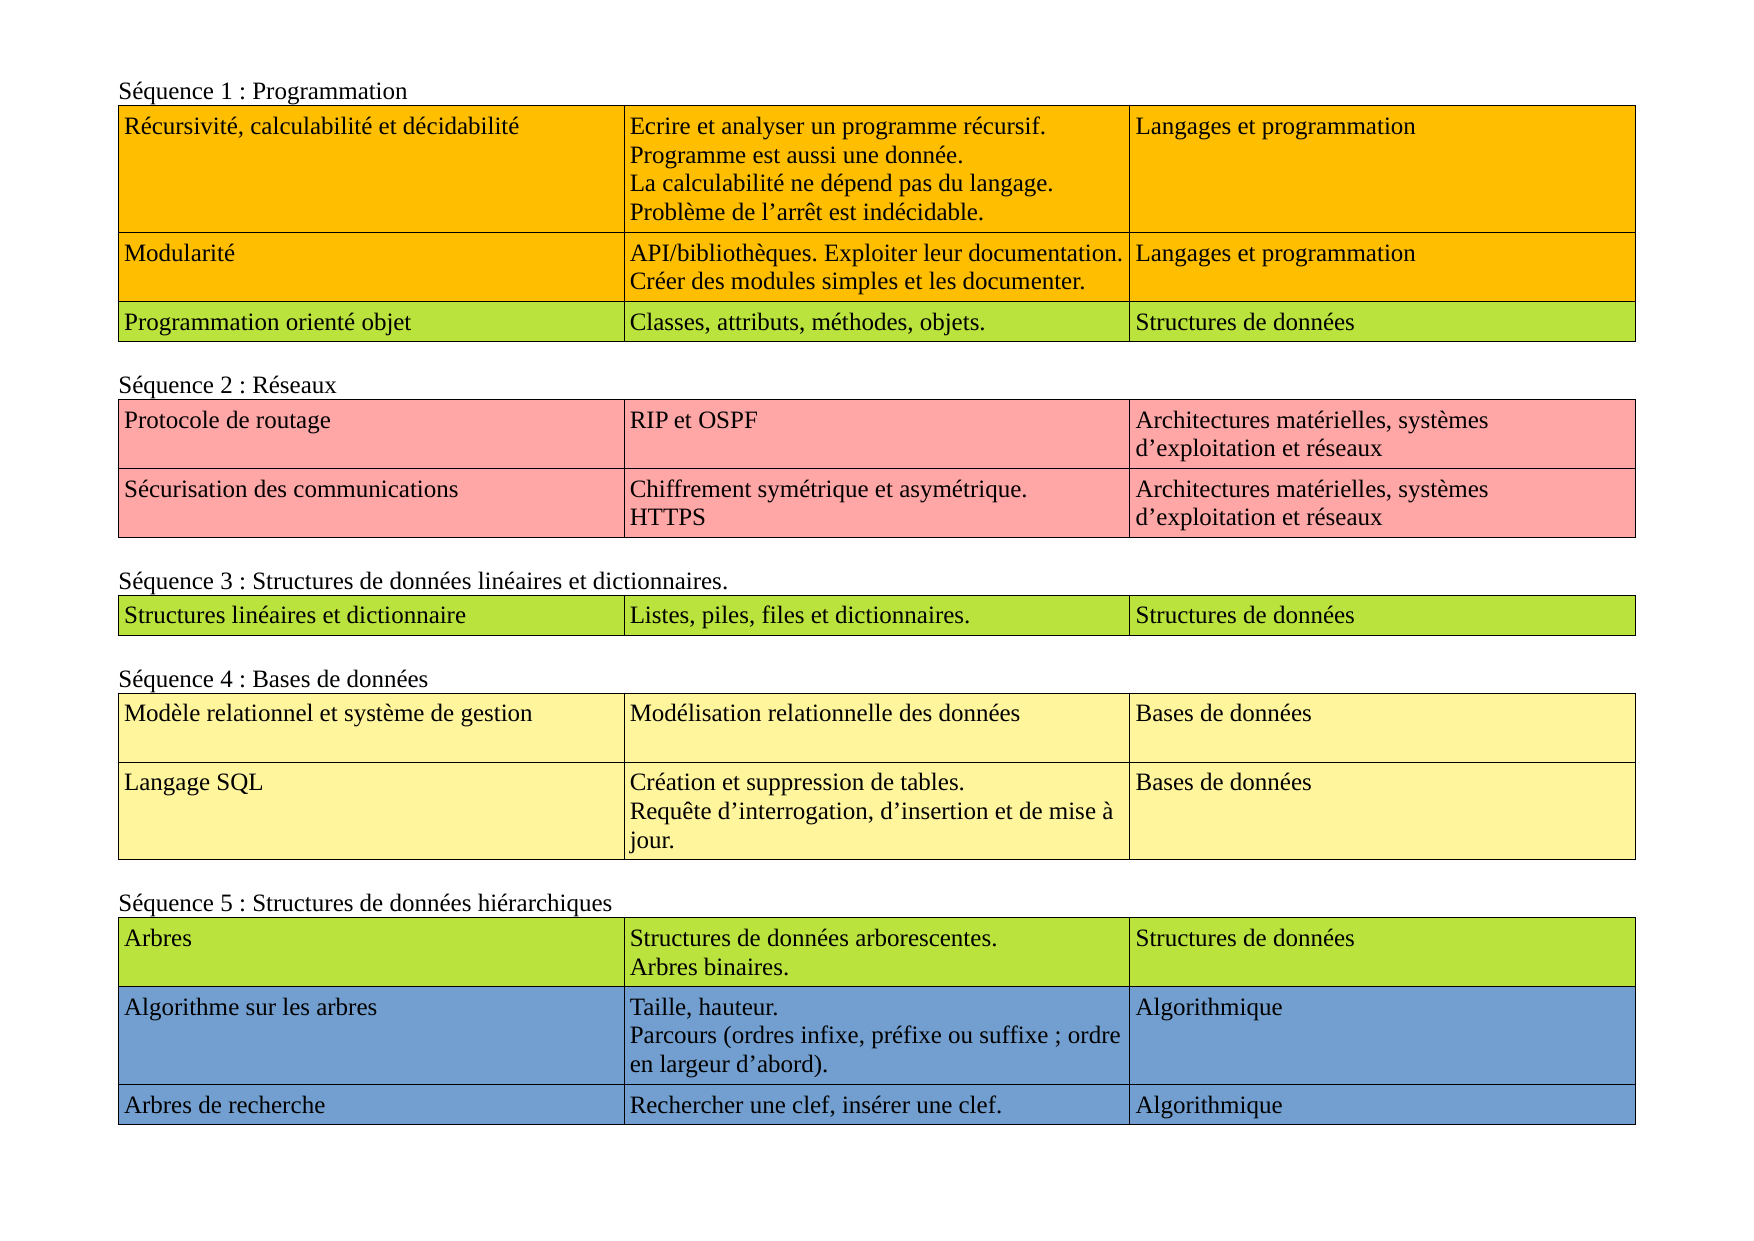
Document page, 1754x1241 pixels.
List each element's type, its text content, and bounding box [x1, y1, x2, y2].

table_header Structures de données [1130, 918, 1635, 986]
table_header Structures linéaires et dictionnaire [119, 596, 624, 635]
text Séquence 3 : Structures de données linéaires et dictionnaires. [118, 566, 1635, 594]
text Séquence 5 : Structures de données hiérarchiques [118, 888, 1635, 917]
table_header Récursivité, calculabilité et décidabilité [119, 106, 624, 232]
table_cell Langage SQL [119, 763, 624, 859]
table_cell Taille, hauteur. Parcours (ordres infixe, préfixe ou suffixe ; ordre en largeur d’abord). [625, 987, 1129, 1084]
text Séquence 2 : Réseaux [118, 370, 1635, 399]
table_header Modèle relationnel et système de gestion [119, 694, 624, 762]
table_cell Création et suppression de tables. Requête d’interrogation, d’insertion et de mise à jour. [625, 763, 1129, 859]
table_header Structures de données [1130, 596, 1635, 635]
table_header Bases de données [1130, 694, 1635, 762]
table_header Architectures matérielles, systèmes d’exploitation et réseaux [1130, 400, 1635, 468]
table_cell API/bibliothèques. Exploiter leur documentation. Créer des modules simples et les documenter. [625, 233, 1129, 301]
text Séquence 4 : Bases de données [118, 664, 1635, 692]
table_cell Algorithmique [1130, 987, 1635, 1084]
table_cell Sécurisation des communications [119, 469, 624, 537]
table_header Arbres [119, 918, 624, 986]
table_cell Algorithmique [1130, 1085, 1635, 1124]
table_cell Rechercher une clef, insérer une clef. [625, 1085, 1129, 1124]
table_cell Algorithme sur les arbres [119, 987, 624, 1084]
table_header Classes, attributs, méthodes, objets. [625, 302, 1129, 341]
table_header Ecrire et analyser un programme récursif. Programme est aussi une donnée. La calculabilité ne dépend pas du langage. Problème de l’arrêt est indécidable. [625, 106, 1129, 232]
table_header Programmation orienté objet [119, 302, 624, 341]
table_header Langages et programmation [1130, 106, 1635, 232]
table_header RIP et OSPF [625, 400, 1129, 468]
table_header Structures de données [1130, 302, 1635, 341]
table_header Modélisation relationnelle des données [625, 694, 1129, 762]
table_cell Langages et programmation [1130, 233, 1635, 301]
text Séquence 1 : Programmation [118, 76, 1635, 105]
table_header Protocole de routage [119, 400, 624, 468]
table_cell Arbres de recherche [119, 1085, 624, 1124]
table_cell Chiffrement symétrique et asymétrique. HTTPS [625, 469, 1129, 537]
table_cell Architectures matérielles, systèmes d’exploitation et réseaux [1130, 469, 1635, 537]
table_cell Bases de données [1130, 763, 1635, 859]
table_header Structures de données arborescentes. Arbres binaires. [625, 918, 1129, 986]
table_cell Modularité [119, 233, 624, 301]
table_header Listes, piles, files et dictionnaires. [625, 596, 1129, 635]
